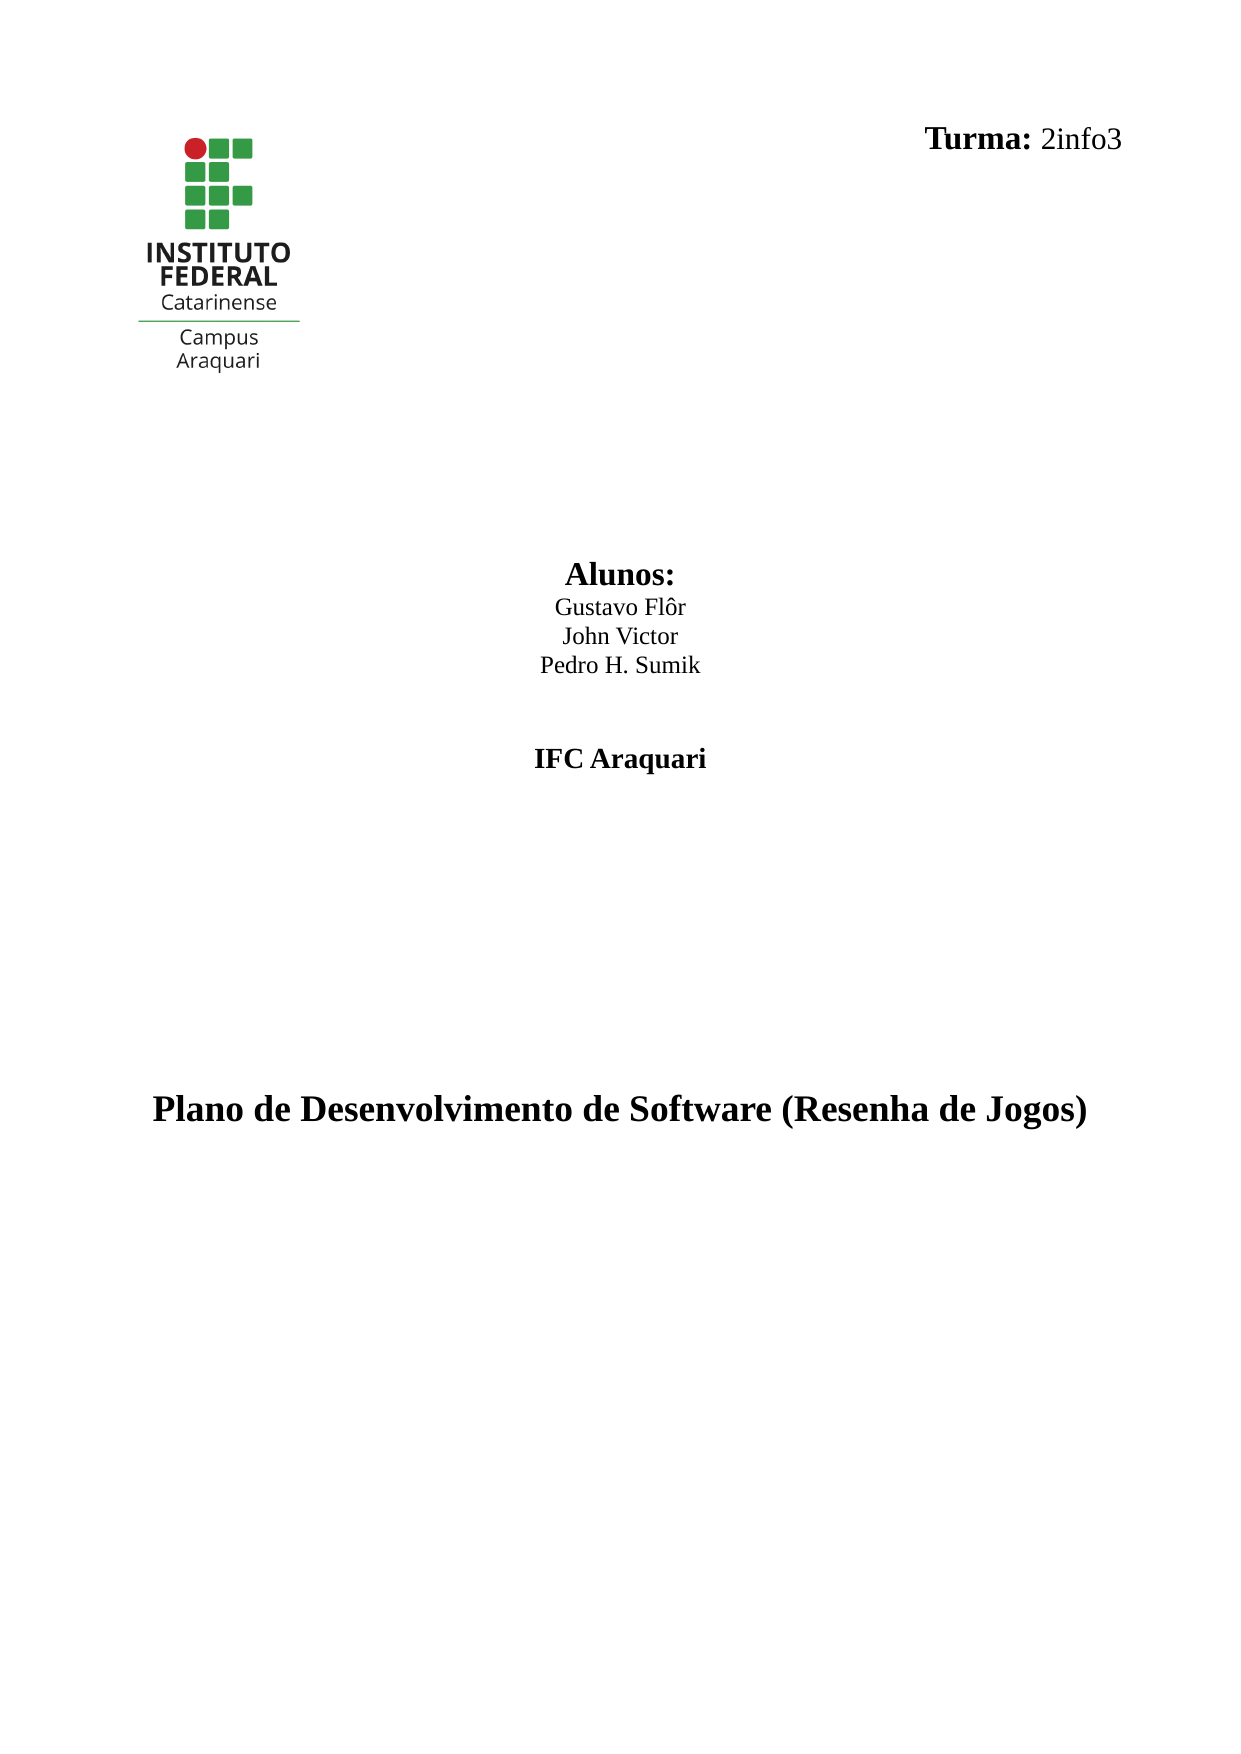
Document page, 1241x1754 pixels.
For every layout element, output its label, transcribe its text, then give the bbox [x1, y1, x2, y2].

text Gustavo Flôr [118, 592, 1122, 621]
text Plano de Desenvolvimento de Software (Resenha de Jogos) [118, 1086, 1122, 1129]
text Turma: 2info3 [319, 118, 1122, 156]
text Pedro H. Sumik [118, 650, 1122, 679]
text Alunos: [118, 554, 1122, 592]
text IFC Araquari [118, 741, 1122, 774]
text John Victor [118, 621, 1122, 650]
picture [118, 118, 319, 387]
